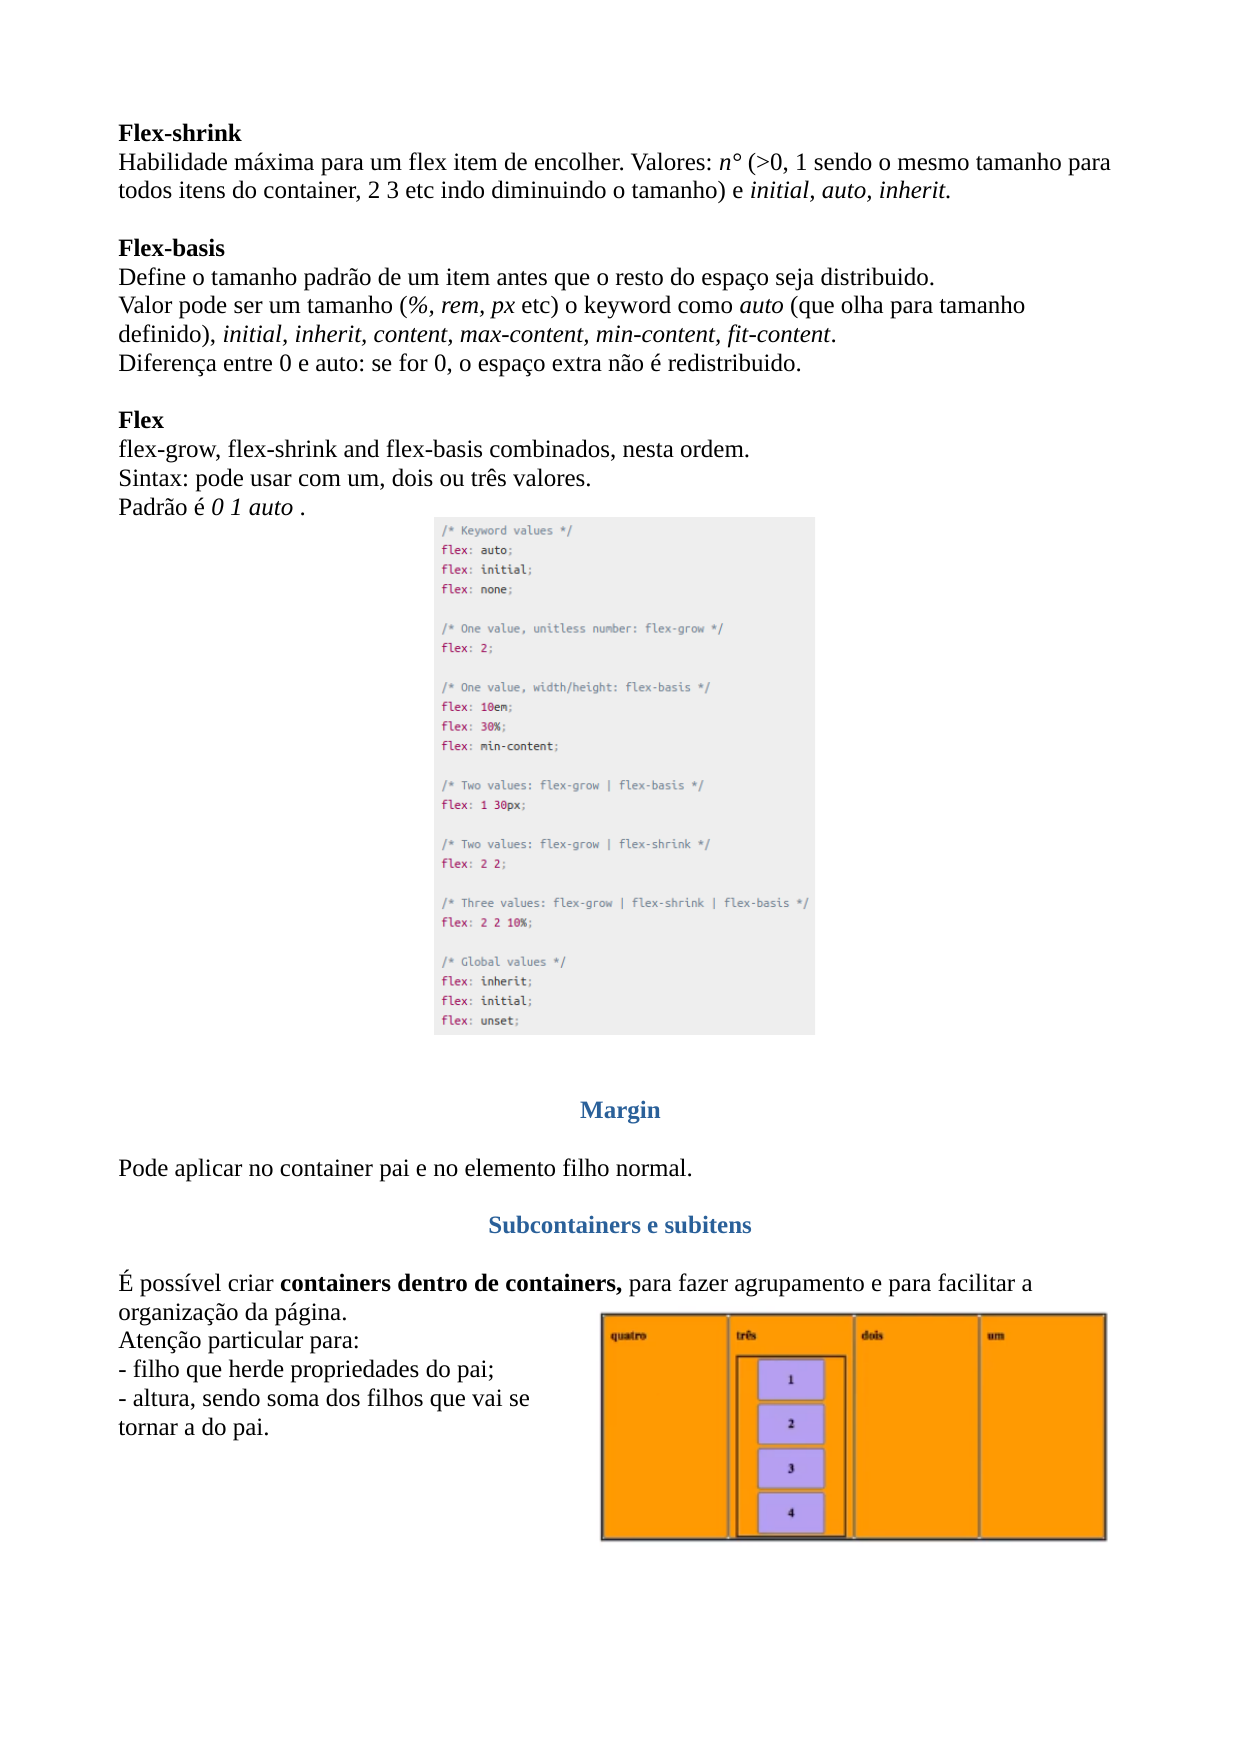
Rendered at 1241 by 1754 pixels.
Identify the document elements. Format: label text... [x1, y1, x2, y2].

picture [434, 517, 816, 1035]
text Margin [118, 1096, 1122, 1124]
text Pode aplicar no container pai e no elemento filho normal. [118, 1153, 1122, 1182]
text Sintax: pode usar com um, dois ou três valores. [118, 463, 1122, 492]
text É possível criar containers dentro de containers, para fazer agrupamento e para facilitar a organização da página. [118, 1268, 1122, 1326]
text - filho que herde propriedades do pai; [118, 1354, 595, 1383]
text Diferença entre 0 e auto: se for 0, o espaço extra não é redistribuido. [118, 348, 1122, 377]
text Padrão é 0 1 auto . [118, 492, 1122, 521]
picture [595, 1306, 1114, 1550]
text Flex-shrink [118, 118, 1122, 147]
text - altura, sendo soma dos filhos que vai se tornar a do pai. [118, 1383, 595, 1441]
text Flex [118, 406, 1122, 434]
text Define o tamanho padrão de um item antes que o resto do espaço seja distribuido. [118, 262, 1122, 291]
text Habilidade máxima para um flex item de encolher. Valores: n° (>0, 1 sendo o mesmo tamanho para todos itens do container, 2 3 etc indo diminuindo o tamanho) e initial, auto, inherit. [118, 147, 1122, 204]
text Flex-basis [118, 233, 1122, 262]
text Valor pode ser um tamanho (%, rem, px etc) o keyword como auto (que olha para tamanho definido), initial, inherit, content, max-content, min-content, fit-content. [118, 291, 1122, 348]
text Atenção particular para: [118, 1326, 595, 1354]
text flex-grow, flex-shrink and flex-basis combinados, nesta ordem. [118, 434, 1122, 463]
text Subcontainers e subitens [118, 1211, 1122, 1239]
